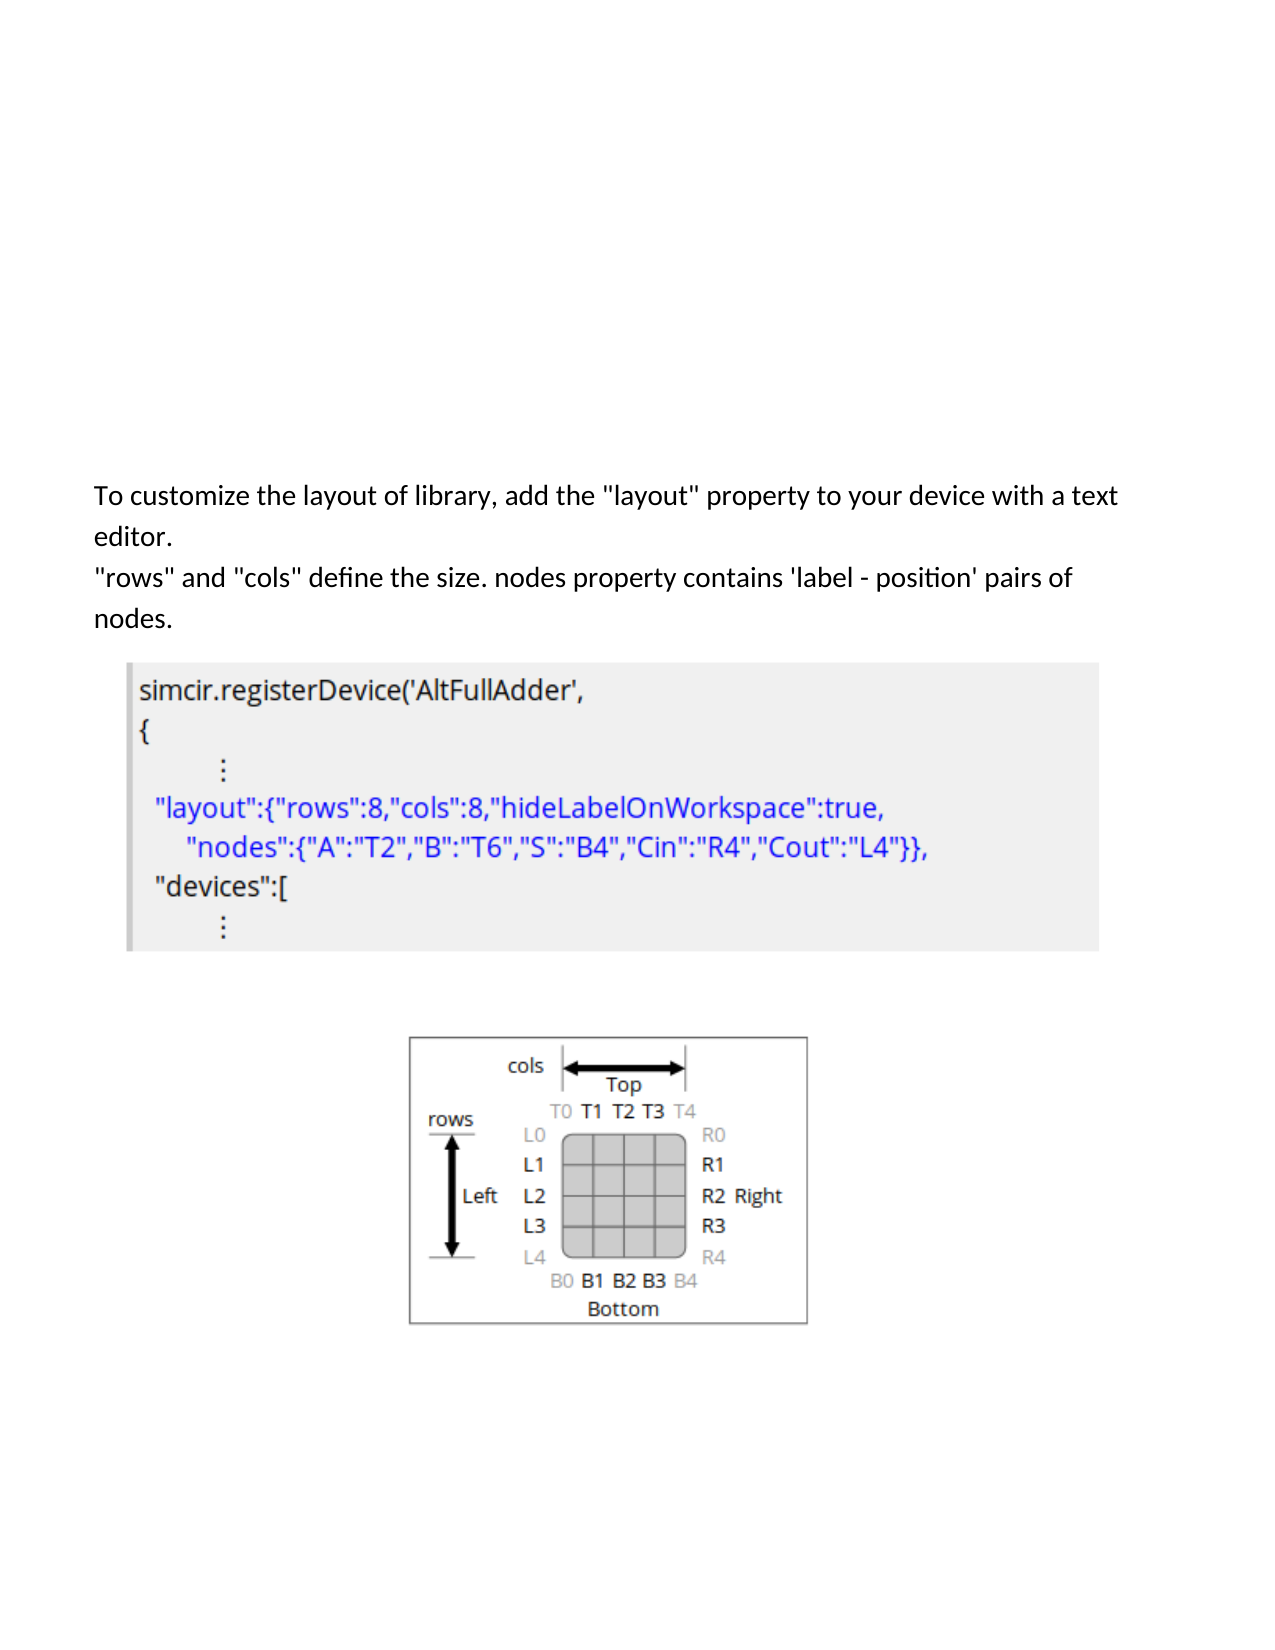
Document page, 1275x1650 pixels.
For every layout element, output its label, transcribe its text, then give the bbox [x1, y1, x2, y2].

text To customize the layout of library, add the "layout" property to your device with a text editor. "rows" and "cols" define the size. nodes property contains 'label - position' pairs of nodes. [94, 477, 1125, 636]
picture [403, 1026, 816, 1332]
picture [119, 655, 1100, 961]
